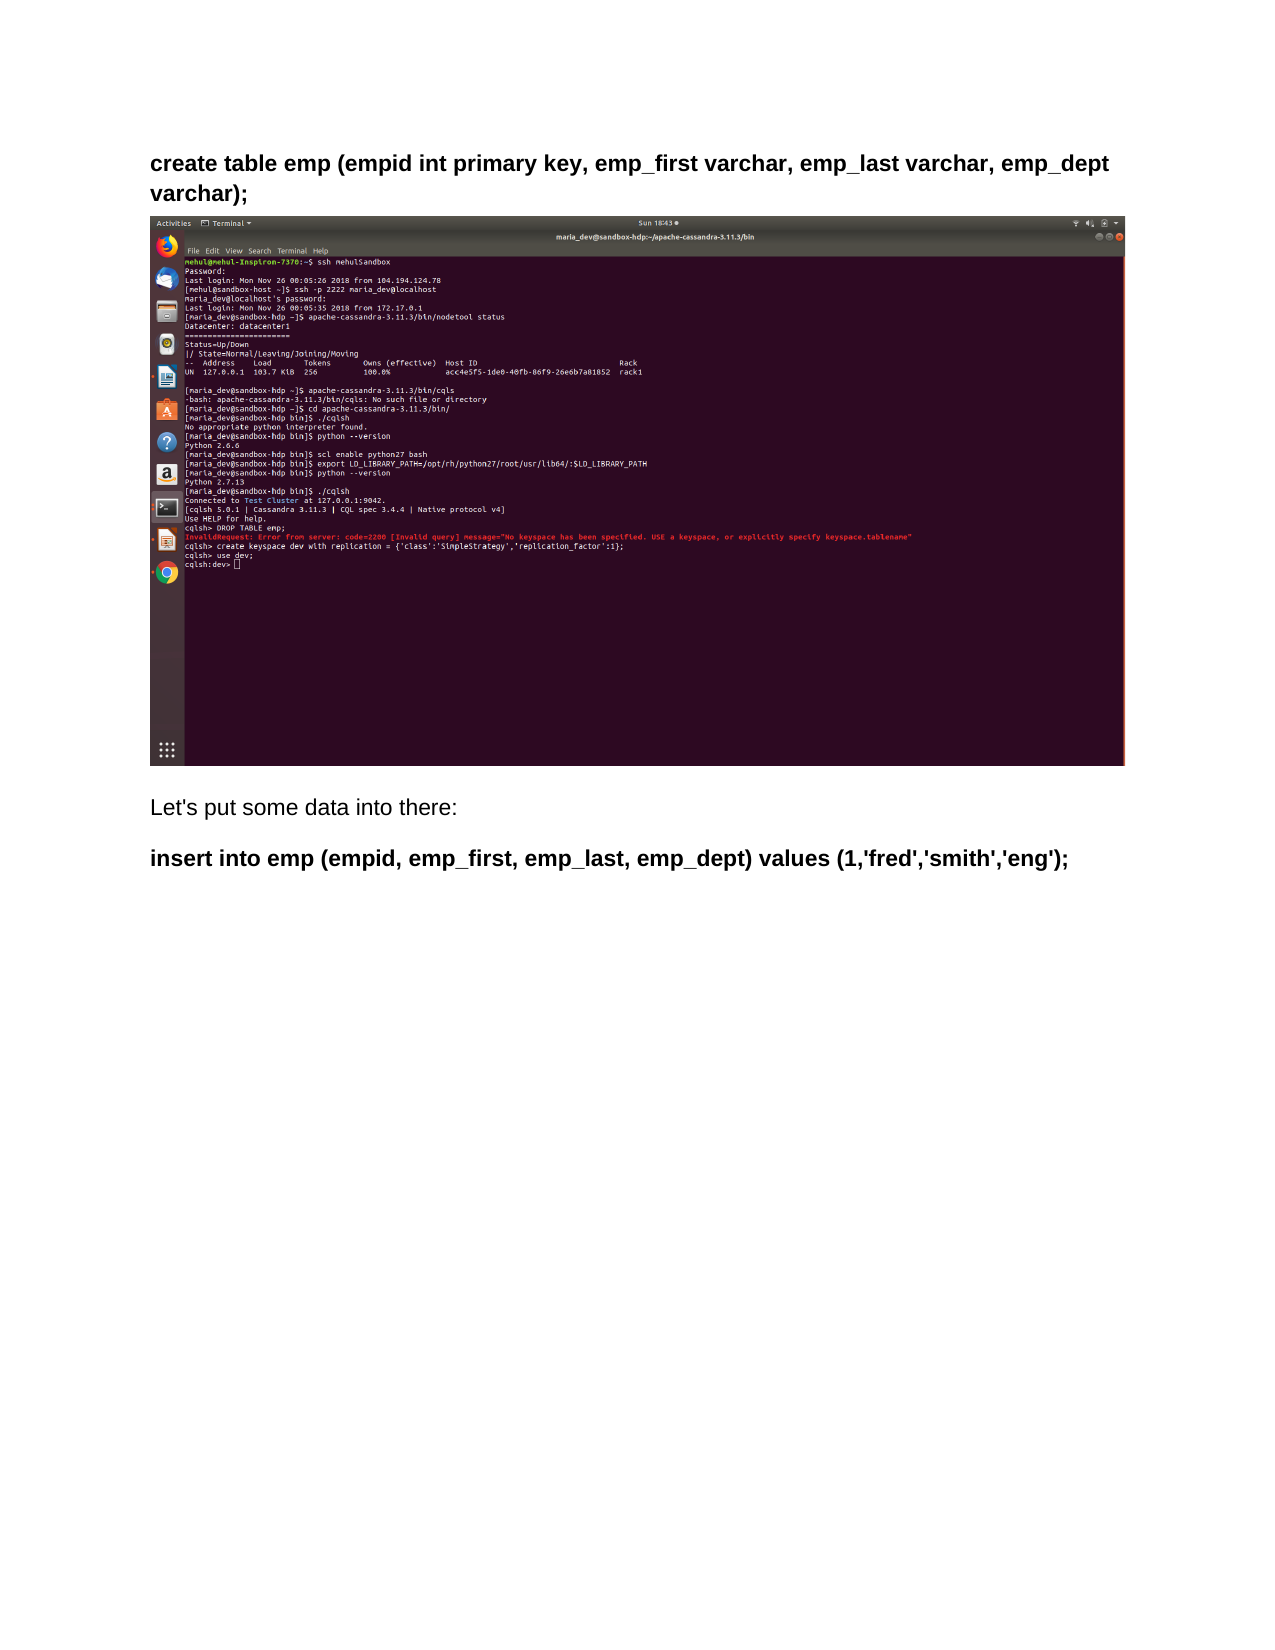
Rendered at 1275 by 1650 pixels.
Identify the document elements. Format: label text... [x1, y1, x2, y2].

text insert into emp (empid, emp_first, emp_last, emp_dept) values (1,'fred','smith','eng'); [150, 845, 1125, 871]
text create table emp (empid int primary key, emp_first varchar, emp_last varchar, emp_dept varchar); [150, 150, 1125, 207]
text Let's put some data into there: [150, 766, 1125, 820]
picture [150, 216, 1125, 766]
